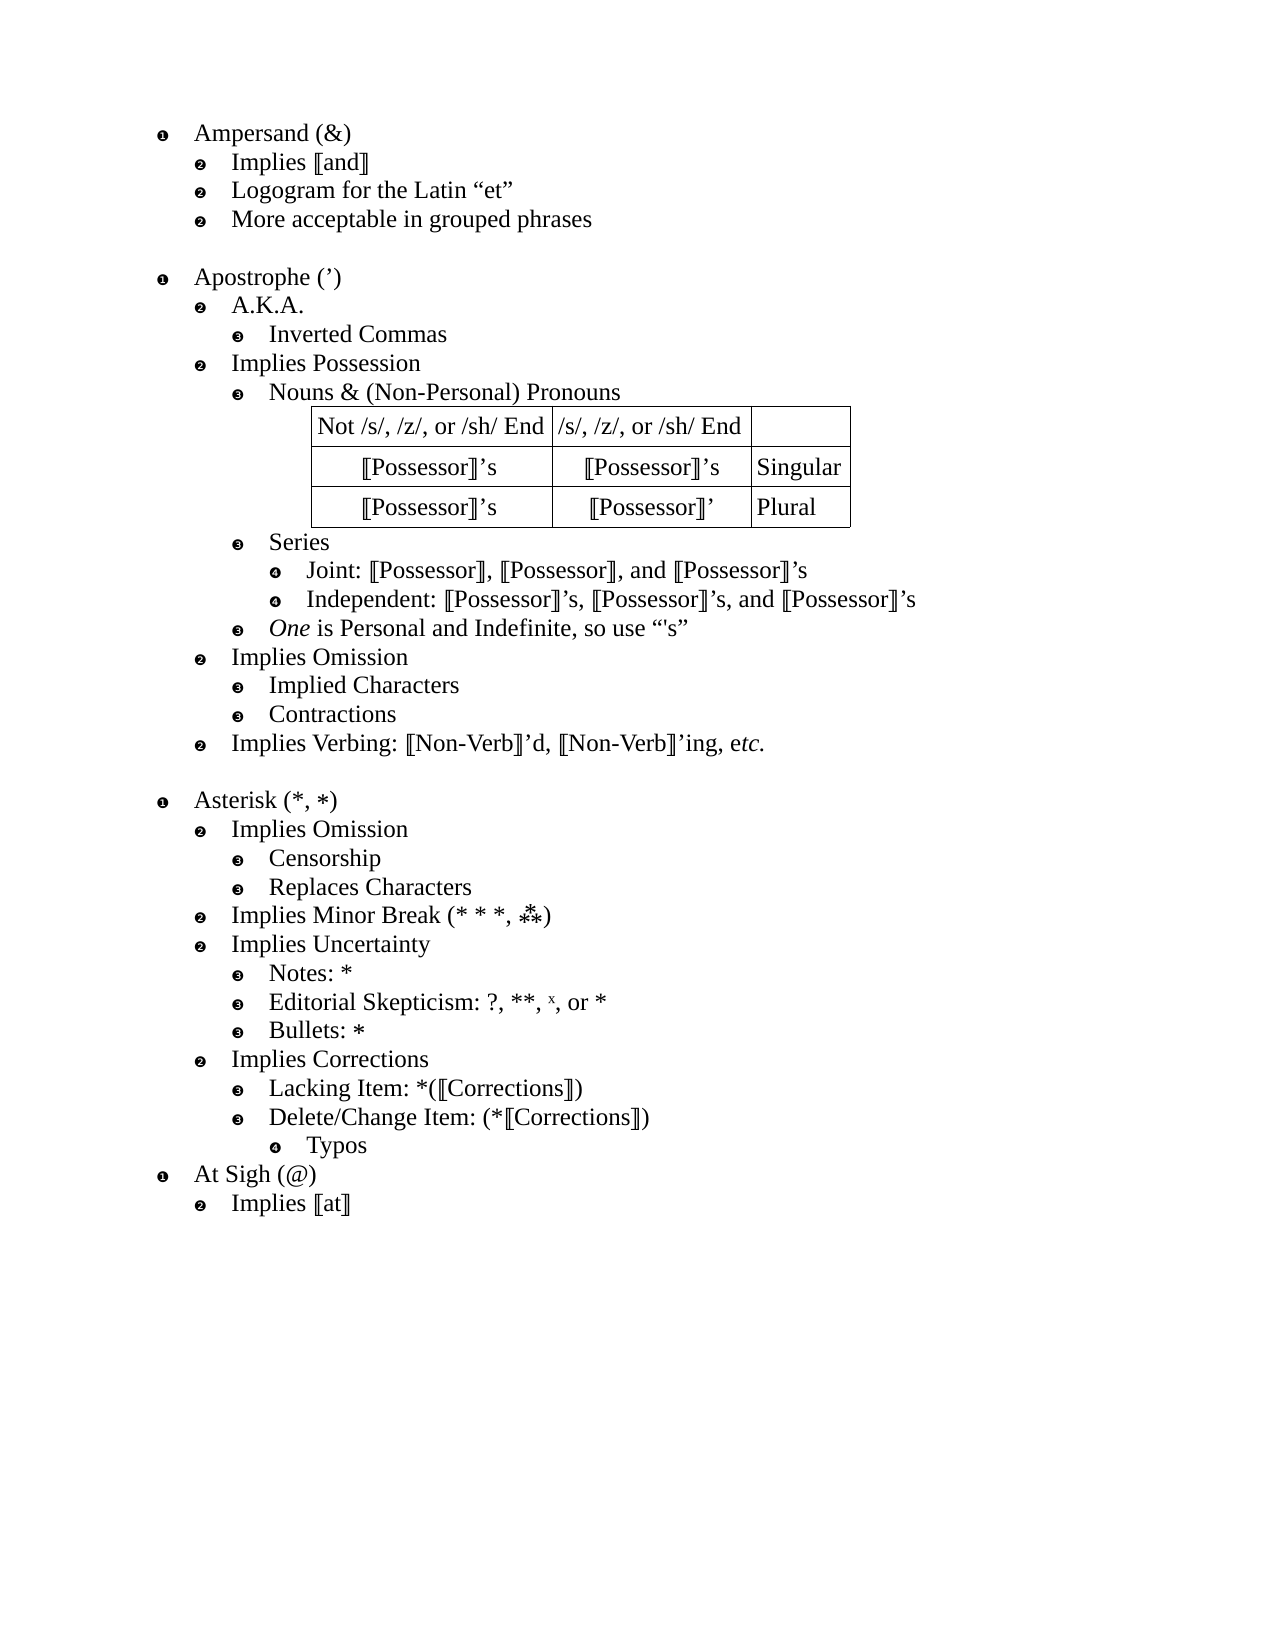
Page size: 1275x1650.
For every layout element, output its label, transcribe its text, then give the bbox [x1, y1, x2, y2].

table_cell Plural [752, 487, 850, 527]
list Implies Minor Break (* * *, ⁂) [194, 900, 1158, 929]
list Implied Characters [231, 670, 1158, 699]
list Apostrophe (’) [156, 262, 1158, 291]
list At Sigh (@) [156, 1159, 1158, 1188]
table_cell ⟦Possessor⟧’s [312, 447, 552, 486]
list Independent: ⟦Possessor⟧’s, ⟦Possessor⟧’s, and ⟦Possessor⟧’s [269, 584, 1158, 613]
list Delete/Change Item: (*⟦Corrections⟧) [231, 1102, 1158, 1130]
list Bullets: ⁎ [231, 1015, 1158, 1044]
table_cell ⟦Possessor⟧’s [553, 447, 751, 486]
list A.K.A. [194, 291, 1158, 319]
table_header /s/, /z/, or /sh/ End [553, 407, 751, 446]
list Implies Uncertainty [194, 929, 1158, 958]
list Implies Verbing: ⟦Non-Verb⟧’d, ⟦Non-Verb⟧’ing, etc. [194, 728, 1158, 757]
list Ampersand (&) [156, 118, 1158, 147]
list Implies Corrections [194, 1044, 1158, 1073]
list Typos [269, 1130, 1158, 1159]
list Implies ⟦at⟧ [194, 1188, 1158, 1217]
list One is Personal and Indefinite, so use “'s” [231, 613, 1158, 642]
list Asterisk (*, ⁎) [156, 785, 1158, 814]
list Series [231, 527, 1158, 555]
list Contractions [231, 699, 1158, 728]
list Nouns & (Non-Personal) Pronouns [231, 377, 1158, 406]
table_cell ⟦Possessor⟧’s [312, 487, 552, 527]
list Logogram for the Latin “et” [194, 176, 1158, 204]
table_cell ⟦Possessor⟧’ [553, 487, 751, 527]
list Inverted Commas [231, 319, 1158, 348]
list Implies Omission [194, 814, 1158, 843]
table_header [752, 407, 850, 446]
list Editorial Skepticism: ?, **, ˣ, or * [231, 987, 1158, 1015]
list Replaces Characters [231, 872, 1158, 900]
list More acceptable in grouped phrases [194, 204, 1158, 233]
list Censorship [231, 843, 1158, 872]
list Implies Possession [194, 348, 1158, 377]
list Notes: * [231, 958, 1158, 987]
list Implies ⟦and⟧ [194, 147, 1158, 176]
table_cell Singular [752, 447, 850, 486]
list Joint: ⟦Possessor⟧, ⟦Possessor⟧, and ⟦Possessor⟧’s [269, 555, 1158, 584]
table_header Not /s/, /z/, or /sh/ End [312, 407, 552, 446]
list Lacking Item: *(⟦Corrections⟧) [231, 1073, 1158, 1102]
list Implies Omission [194, 642, 1158, 670]
